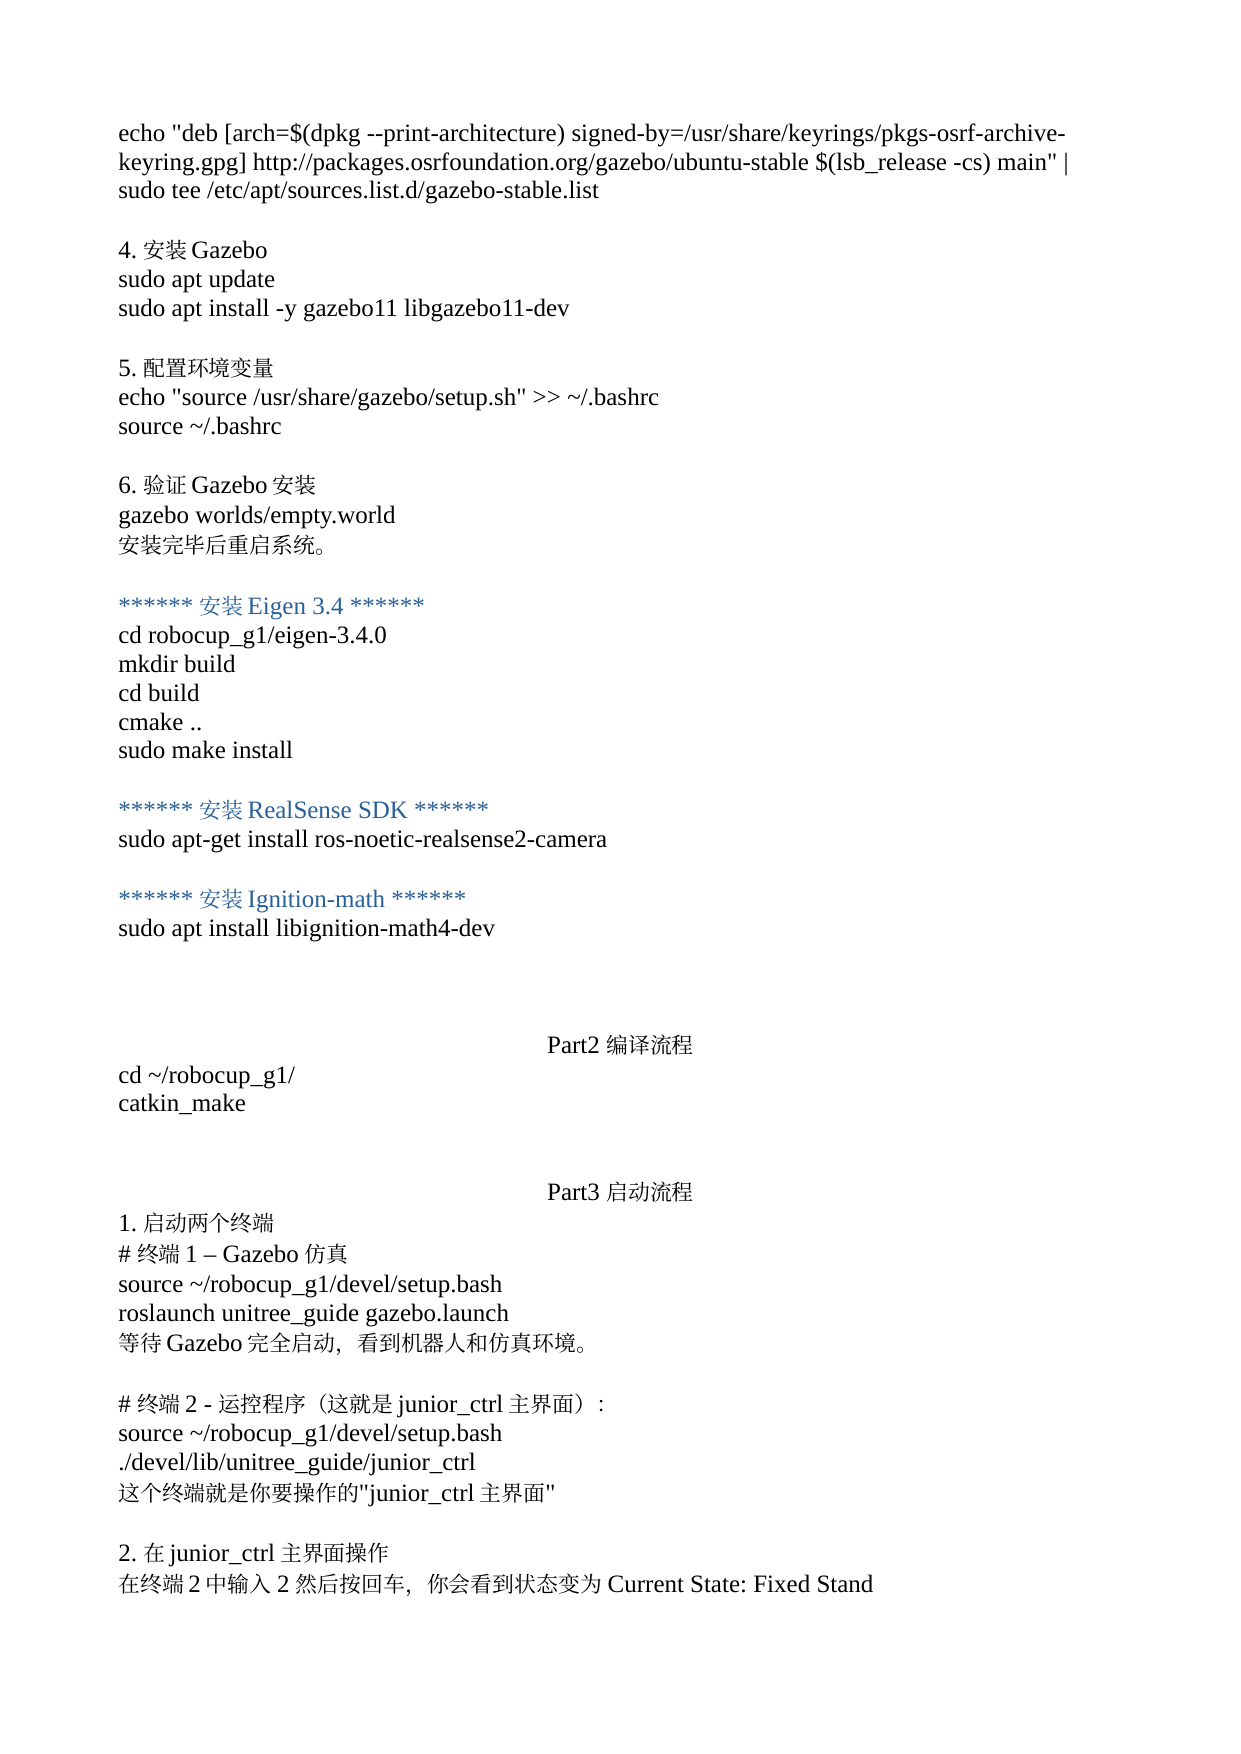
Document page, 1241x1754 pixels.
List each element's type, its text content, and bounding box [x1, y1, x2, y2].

text 这个终端就是你要操作的"junior_ctrl主界面" [118, 1476, 1122, 1507]
text 安装完毕后重启系统。 [118, 529, 1122, 560]
text cd build [118, 678, 1122, 707]
text # 终端2 - 运控程序（这就是junior_ctrl主界面）： [118, 1387, 1122, 1418]
text Part2 编译流程 [118, 1028, 1122, 1060]
text source ~/robocup_g1/devel/setup.bash [118, 1269, 1122, 1298]
text ./devel/lib/unitree_guide/junior_ctrl [118, 1447, 1122, 1476]
text source ~/robocup_g1/devel/setup.bash [118, 1418, 1122, 1447]
text 在终端2中输入 2 然后按回车，你会看到状态变为 Current State: Fixed Stand [118, 1567, 1122, 1599]
text ****** 安装RealSense SDK ****** [118, 793, 1122, 824]
text Part3 启动流程 [118, 1175, 1122, 1206]
text 2. 在junior_ctrl主界面操作 [118, 1536, 1122, 1567]
text catkin_make [118, 1088, 1122, 1117]
text 等待Gazebo完全启动，看到机器人和仿真环境。 [118, 1327, 1122, 1358]
text sudo apt-get install ros-noetic-realsense2-camera [118, 824, 1122, 853]
text mkdir build [118, 649, 1122, 678]
text sudo apt update [118, 264, 1122, 293]
text roslaunch unitree_guide gazebo.launch [118, 1298, 1122, 1327]
text echo "deb [arch=$(dpkg --print-architecture) signed-by=/usr/share/keyrings/pkgs-osrf-archive-keyring.gpg] http://packages.osrfoundation.org/gazebo/ubuntu-stable $(lsb_release -cs) main" | sudo tee /etc/apt/sources.list.d/gazebo-stable.list [118, 118, 1122, 204]
text 5. 配置环境变量 [118, 351, 1122, 382]
text sudo apt install -y gazebo11 libgazebo11-dev [118, 293, 1122, 322]
text ****** 安装Eigen 3.4 ****** [118, 589, 1122, 620]
text sudo apt install libignition-math4-dev [118, 913, 1122, 942]
text gazebo worlds/empty.world [118, 500, 1122, 529]
text # 终端1 – Gazebo仿真 [118, 1238, 1122, 1269]
text 1. 启动两个终端 [118, 1206, 1122, 1238]
text 4. 安装Gazebo [118, 233, 1122, 264]
text cd robocup_g1/eigen-3.4.0 [118, 620, 1122, 649]
text 6. 验证Gazebo安装 [118, 468, 1122, 500]
text echo "source /usr/share/gazebo/setup.sh" >> ~/.bashrc [118, 382, 1122, 411]
text source ~/.bashrc [118, 411, 1122, 440]
text cmake .. [118, 707, 1122, 735]
text cd ~/robocup_g1/ [118, 1060, 1122, 1088]
text ****** 安装Ignition-math ****** [118, 882, 1122, 913]
text sudo make install [118, 735, 1122, 764]
